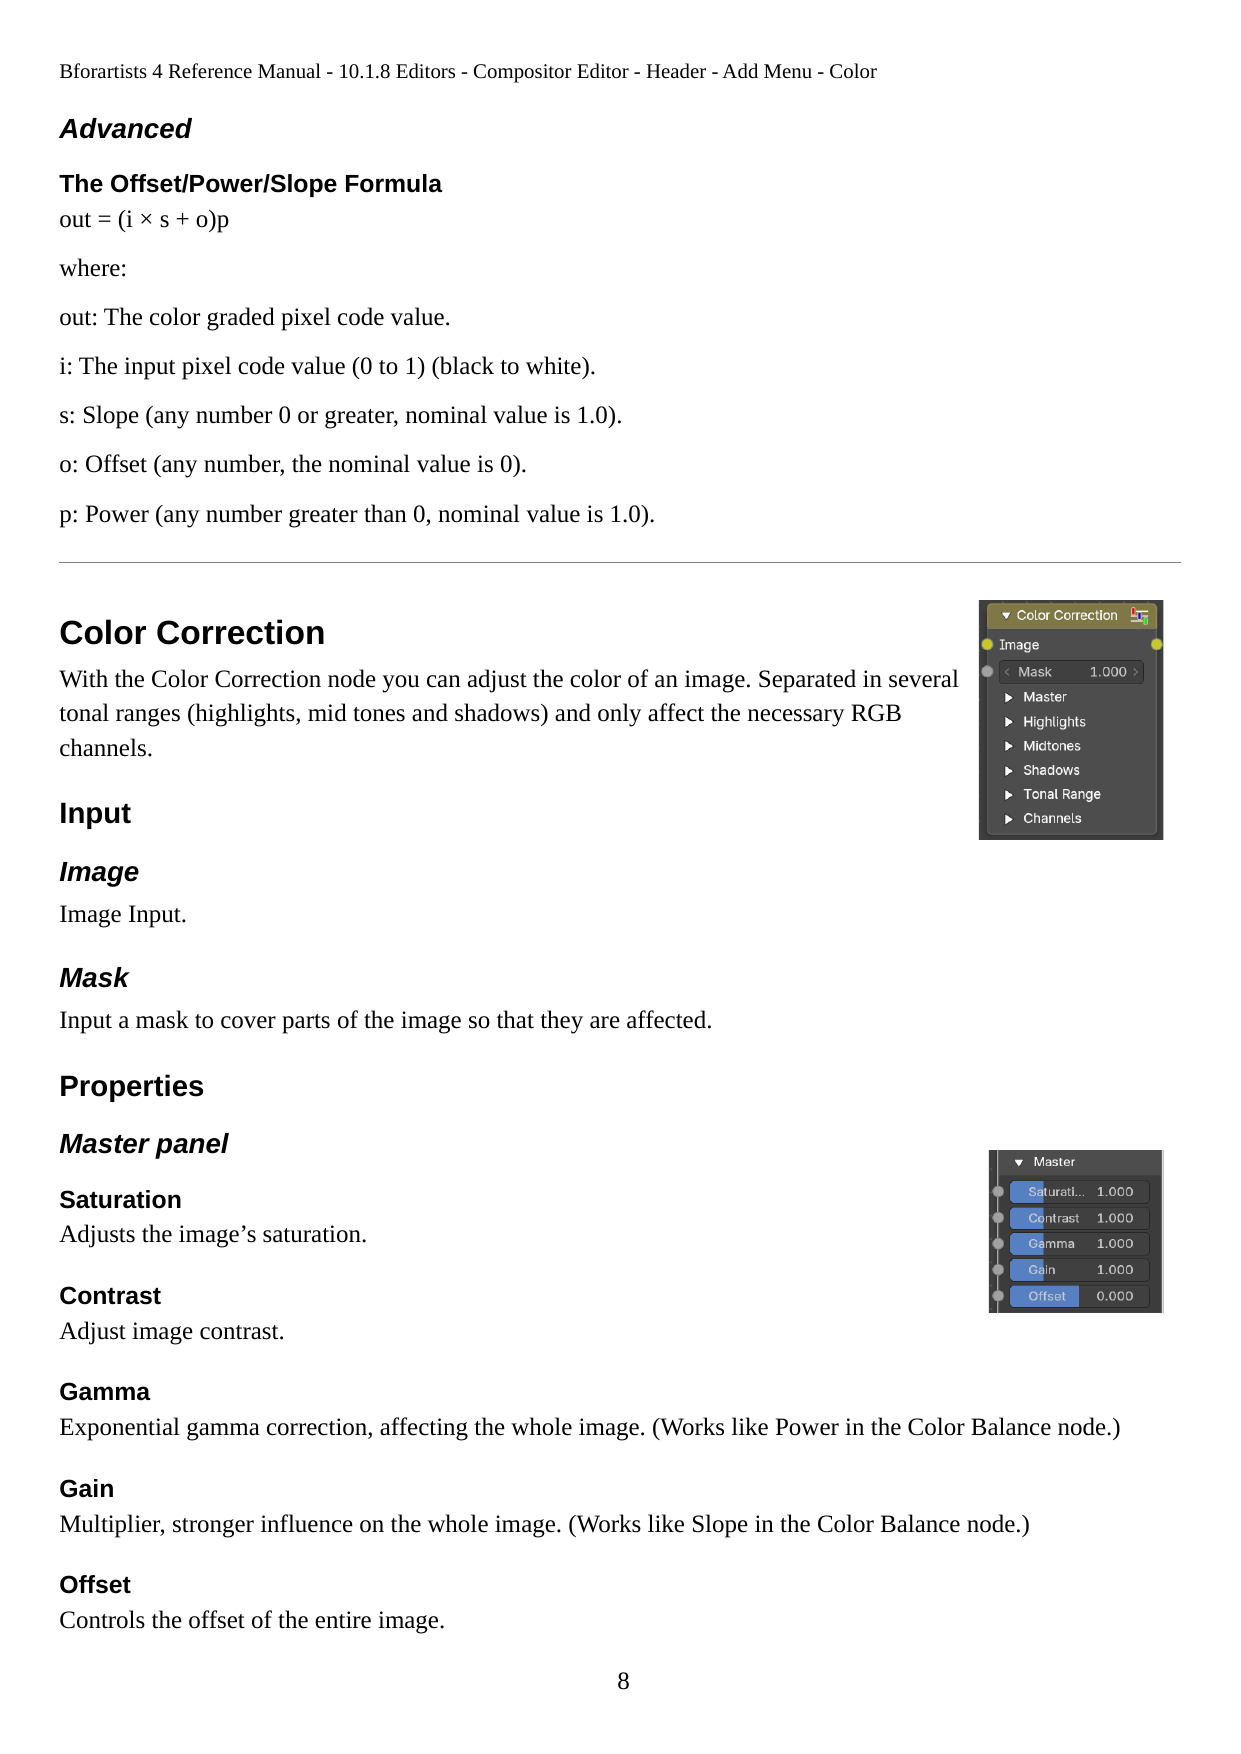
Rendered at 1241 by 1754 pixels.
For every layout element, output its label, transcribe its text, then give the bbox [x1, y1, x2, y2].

subtitle The Offset/Power/Slope Formula [59, 169, 1181, 198]
subtitle Advanced [59, 113, 1181, 144]
picture [978, 600, 1164, 840]
subtitle Master panel [59, 1128, 1181, 1160]
subtitle Contrast [59, 1281, 988, 1310]
subtitle Properties [59, 1069, 1181, 1103]
subtitle Image [59, 855, 1181, 887]
subtitle [1164, 613, 1181, 651]
text Exponential gamma correction, affecting the whole image. (Works like Power in the Color Balance node.) [59, 1412, 1181, 1441]
subtitle Input [59, 796, 978, 830]
text Multiplier, stronger influence on the whole image. (Works like Slope in the Color Balance node.) [59, 1509, 1181, 1537]
text Input a mask to cover parts of the image so that they are affected. [59, 1006, 1181, 1034]
subtitle Gain [59, 1474, 1181, 1502]
subtitle Saturation [59, 1185, 988, 1213]
subtitle [1164, 796, 1181, 830]
subtitle Color Correction [59, 613, 978, 651]
text out: The color graded pixel code value. [59, 302, 1181, 331]
text i: The input pixel code value (0 to 1) (black to white). [59, 351, 1181, 380]
text Image Input. [59, 899, 1181, 928]
subtitle Offset [59, 1570, 1181, 1599]
text Adjusts the image’s saturation. [59, 1219, 988, 1248]
text Adjust image contrast. [59, 1316, 1181, 1345]
text s: Slope (any number 0 or greater, nominal value is 1.0). [59, 401, 1181, 429]
subtitle [1164, 1281, 1181, 1310]
subtitle [1164, 1185, 1181, 1213]
picture [988, 1150, 1164, 1313]
text With the Color Correction node you can adjust the color of an image. Separated in several tonal ranges (highlights, mid tones and shadows) and only affect the necessary RGB channels. [59, 664, 978, 762]
text out = (i × s + o)p [59, 204, 1181, 233]
text p: Power (any number greater than 0, nominal value is 1.0). [59, 499, 1181, 527]
text where: [59, 253, 1181, 282]
subtitle Mask [59, 961, 1181, 993]
text o: Offset (any number, the nominal value is 0). [59, 449, 1181, 478]
text Controls the offset of the entire image. [59, 1605, 1181, 1634]
subtitle Gamma [59, 1377, 1181, 1406]
